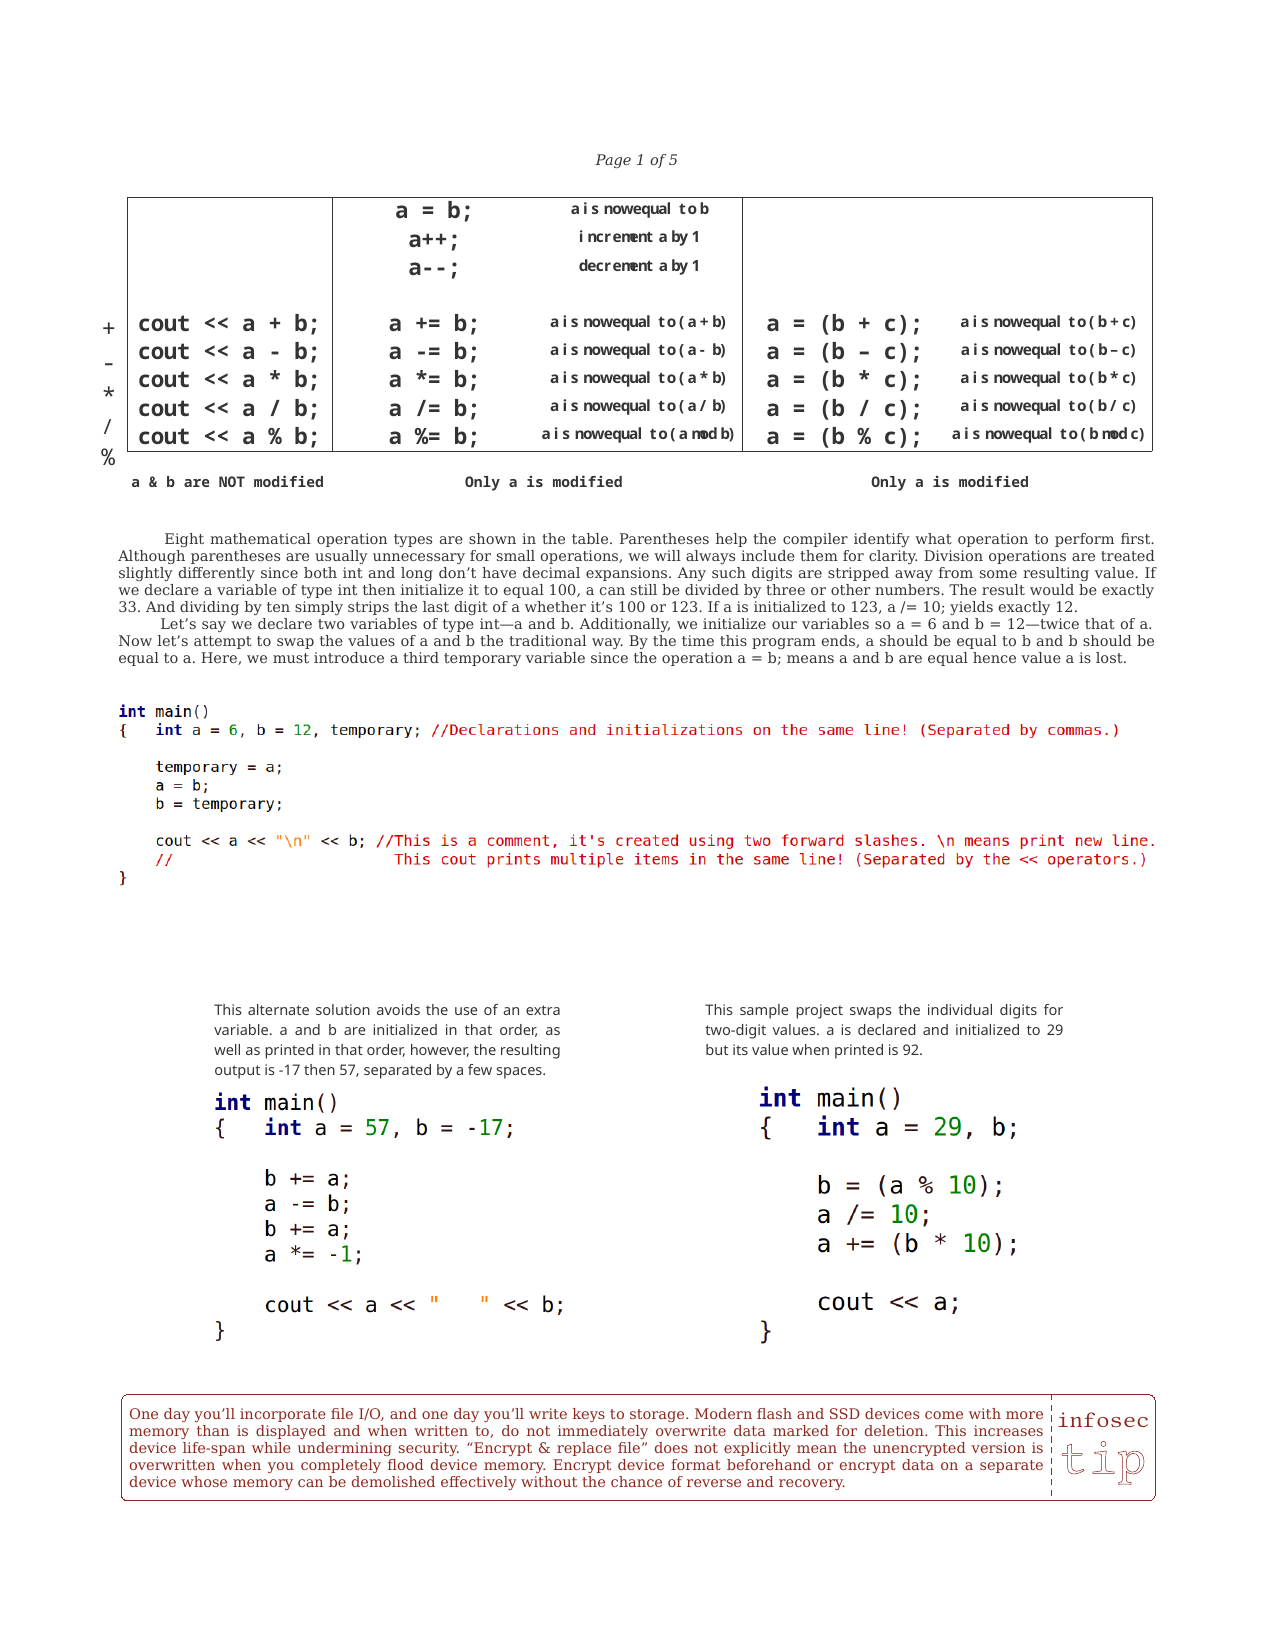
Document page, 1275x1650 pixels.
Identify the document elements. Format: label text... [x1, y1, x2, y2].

picture [214, 1090, 572, 1347]
picture [118, 701, 1157, 891]
text Page 1 of 5 [118, 152, 1157, 169]
picture [758, 1083, 1022, 1351]
text Eight mathematical operation types are shown in the table. Parentheses help the compiler identify what operation to perform first. Although parentheses are usually unnecessary for small operations, we will always include them for clarity. Division operations are treated slightly differently since both int and long don’t have decimal expansions. Any such digits are stripped away from some resulting value. If we declare a variable of type int then initialize it to equal 100, a can still be divided by three or other numbers. The result would be exactly 33. And dividing by ten simply strips the last digit of a whether it’s 100 or 123. If a is initialized to 123, a /= 10; yields exactly 12. [118, 531, 1157, 616]
text Let’s say we declare two variables of type int—a and b. Additionally, we initialize our variables so a = 6 and b = 12—twice that of a. Now let’s attempt to swap the values of a and b the traditional way. By the time this program ends, a should be equal to b and b should be equal to a. Here, we must introduce a third temporary variable since the operation a = b; means a and b are equal hence value a is lost. [118, 616, 1157, 666]
